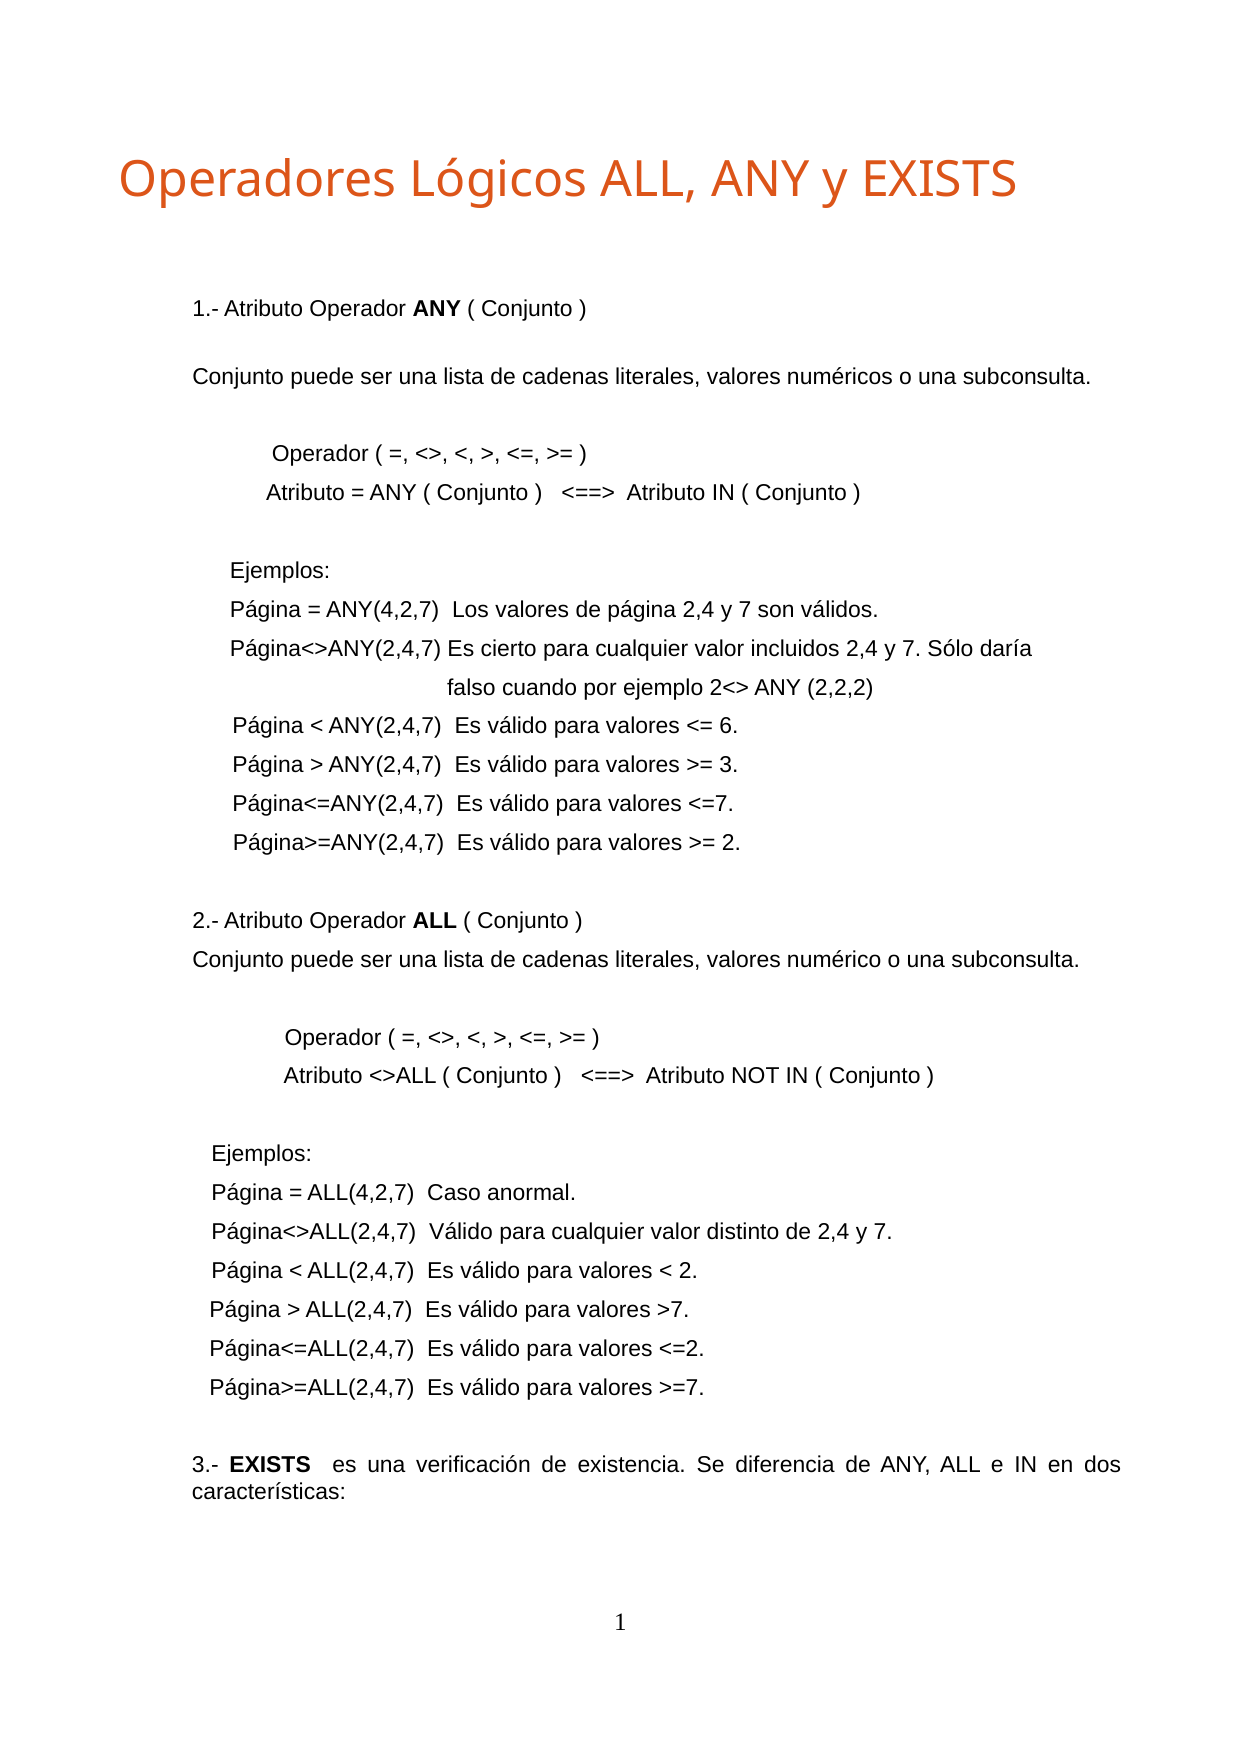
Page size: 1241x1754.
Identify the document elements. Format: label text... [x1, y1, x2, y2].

text Página<=ANY(2,4,7) Es válido para valores <=7. [118, 790, 1122, 817]
text Página<=ALL(2,4,7) Es válido para valores <=2. [118, 1334, 1122, 1361]
text 1.- Atributo Operador ANY ( Conjunto ) [118, 292, 1122, 323]
text 3.- EXISTS es una verificación de existencia. Se diferencia de ANY, ALL e IN en dos características: [177, 1451, 1122, 1504]
text Página > ANY(2,4,7) Es válido para valores >= 3. [118, 751, 1122, 778]
subtitle Operadores Lógicos ALL, ANY y EXISTS [118, 143, 1122, 211]
text Atributo = ANY ( Conjunto ) <==> Atributo IN ( Conjunto ) [118, 479, 1122, 506]
text Página>=ALL(2,4,7) Es válido para valores >=7. [118, 1373, 1122, 1400]
text Página = ANY(4,2,7) Los valores de página 2,4 y 7 son válidos. [156, 596, 1122, 622]
text Página < ANY(2,4,7) Es válido para valores <= 6. [118, 712, 1122, 739]
text Página<>ANY(2,4,7) Es cierto para cualquier valor incluidos 2,4 y 7. Sólo daría [156, 635, 1122, 661]
text Operador ( =, <>, <, >, <=, >= ) [118, 440, 1122, 467]
text 2.- Atributo Operador ALL ( Conjunto ) [118, 907, 1122, 933]
text Conjunto puede ser una lista de cadenas literales, valores numéricos o una subconsulta. [118, 363, 1122, 389]
text Página<>ALL(2,4,7) Válido para cualquier valor distinto de 2,4 y 7. [118, 1218, 1122, 1244]
text Operador ( =, <>, <, >, <=, >= ) [118, 1023, 1122, 1050]
text Página > ALL(2,4,7) Es válido para valores >7. [118, 1296, 1122, 1322]
text falso cuando por ejemplo 2<> ANY (2,2,2) [374, 673, 1122, 700]
text Ejemplos: [156, 557, 1122, 583]
text Conjunto puede ser una lista de cadenas literales, valores numérico o una subconsulta. [118, 946, 1122, 972]
text Ejemplos: [118, 1140, 1122, 1167]
text Página < ALL(2,4,7) Es válido para valores < 2. [118, 1257, 1122, 1283]
text Atributo <>ALL ( Conjunto ) <==> Atributo NOT IN ( Conjunto ) [118, 1062, 1122, 1089]
text Página = ALL(4,2,7) Caso anormal. [118, 1179, 1122, 1205]
text Página>=ANY(2,4,7) Es válido para valores >= 2. [118, 829, 1122, 856]
